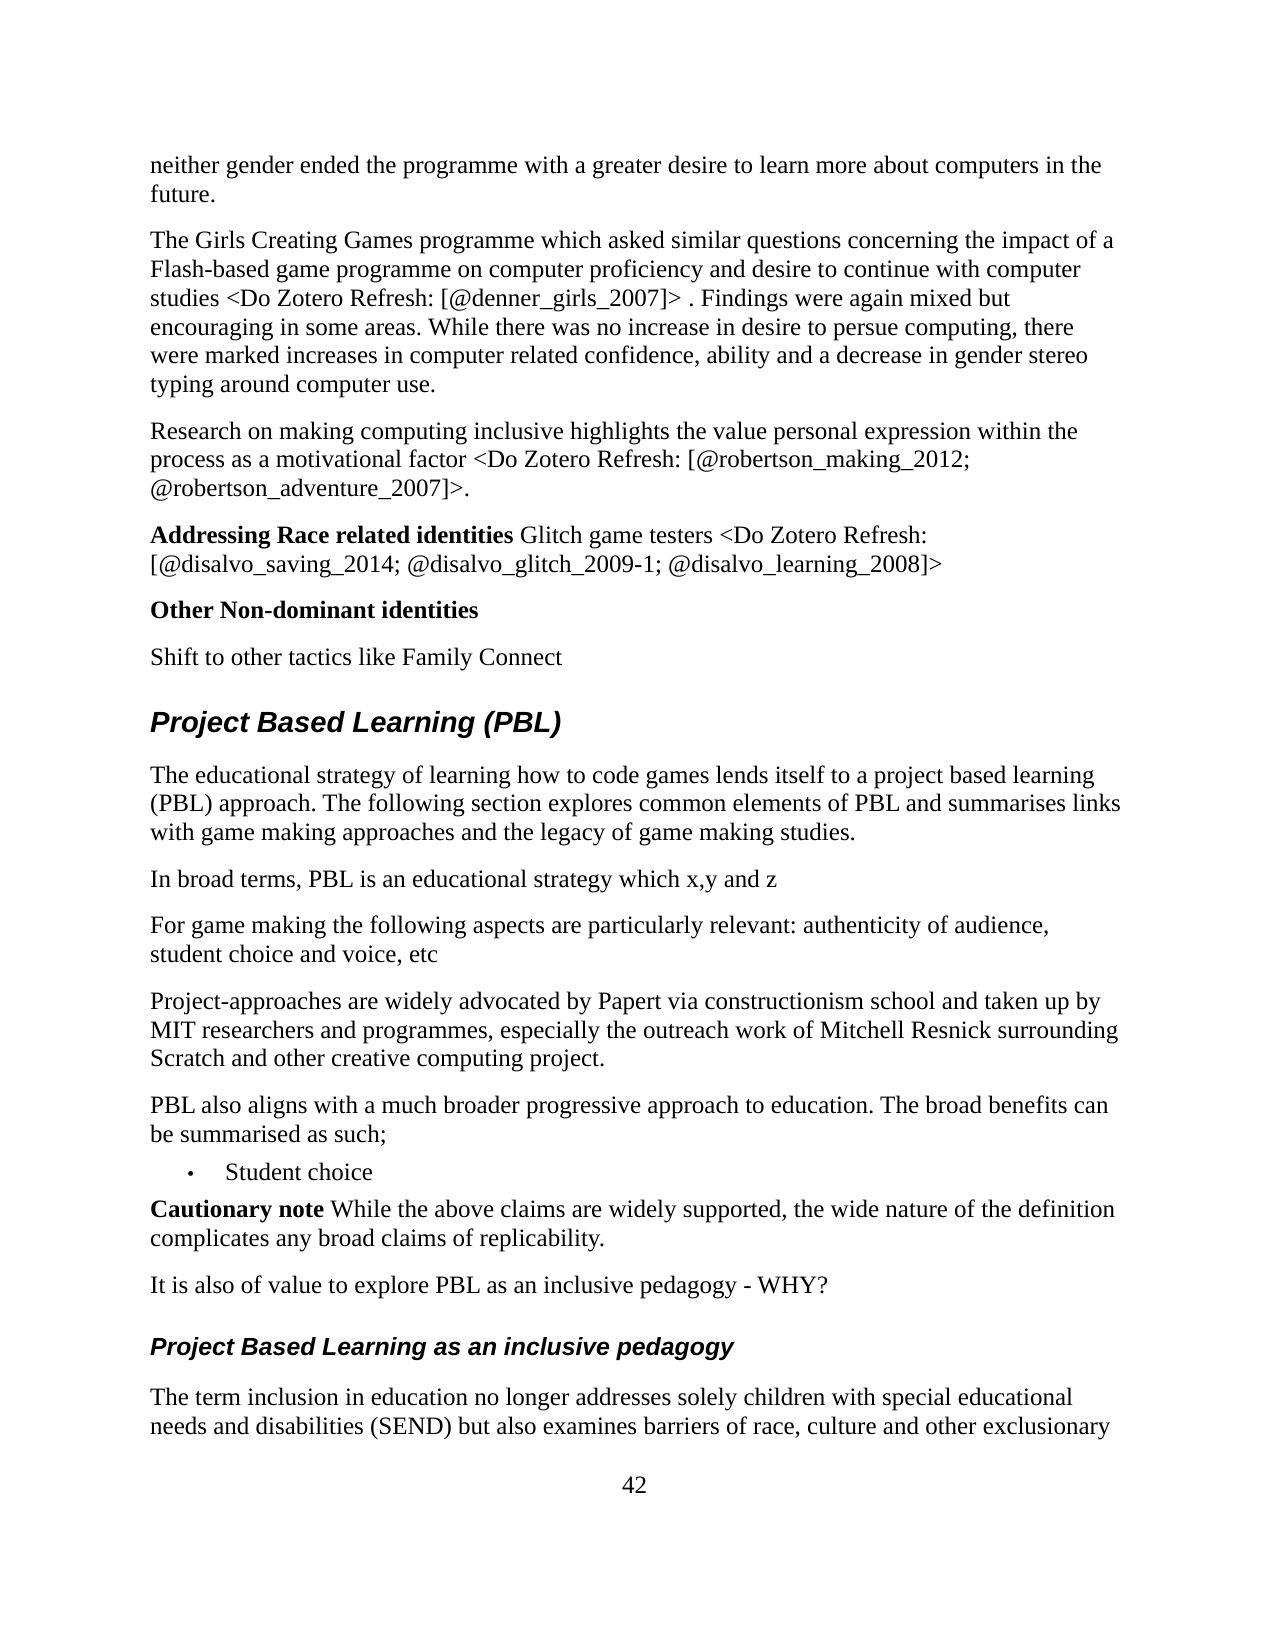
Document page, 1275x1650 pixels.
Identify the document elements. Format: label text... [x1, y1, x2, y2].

text The Girls Creating Games programme which asked similar questions concerning the impact of a Flash-based game programme on computer proficiency and desire to continue with computer studies <Do Zotero Refresh: [@denner_girls_2007]> . Findings were again mixed but encouraging in some areas. While there was no increase in desire to persue computing, there were marked increases in computer related confidence, ability and a decrease in gender stereo typing around computer use. [150, 225, 1125, 398]
text For game making the following aspects are particularly relevant: authenticity of audience, student choice and voice, etc [150, 911, 1125, 968]
text PBL also aligns with a much broader progressive approach to education. The broad benefits can be summarised as such; [150, 1090, 1125, 1148]
list Student choice [187, 1157, 1125, 1185]
text Research on making computing inclusive highlights the value personal expression within the process as a motivational factor <Do Zotero Refresh: [@robertson_making_2012; @robertson_adventure_2007]>. [150, 416, 1125, 502]
text It is also of value to explore PBL as an inclusive pedagogy - WHY? [150, 1270, 1125, 1298]
subtitle Project Based Learning (PBL) [150, 705, 1125, 738]
text Shift to other tactics like Family Connect [150, 642, 1125, 671]
text Cautionary note While the above claims are widely supported, the wide nature of the definition complicates any broad claims of replicability. [150, 1194, 1125, 1252]
text neither gender ended the programme with a greater desire to learn more about computers in the future. [150, 150, 1125, 207]
text The educational strategy of learning how to code games lends itself to a project based learning (PBL) approach. The following section explores common elements of PBL and summarises links with game making approaches and the legacy of game making studies. [150, 760, 1125, 846]
text In broad terms, PBL is an educational strategy which x,y and z [150, 864, 1125, 893]
text Other Non-dominant identities [150, 595, 1125, 624]
text Project-approaches are widely advocated by Papert via constructionism school and taken up by MIT researchers and programmes, especially the outreach work of Mitchell Resnick surrounding Scratch and other creative computing project. [150, 986, 1125, 1072]
text The term inclusion in education no longer addresses solely children with special educational needs and disabilities (SEND) but also examines barriers of race, culture and other exclusionary [150, 1382, 1125, 1440]
subtitle Project Based Learning as an inclusive pedagogy [150, 1332, 1125, 1361]
text Addressing Race related identities Glitch game testers <Do Zotero Refresh: [@disalvo_saving_2014; @disalvo_glitch_2009-1; @disalvo_learning_2008]> [150, 520, 1125, 577]
